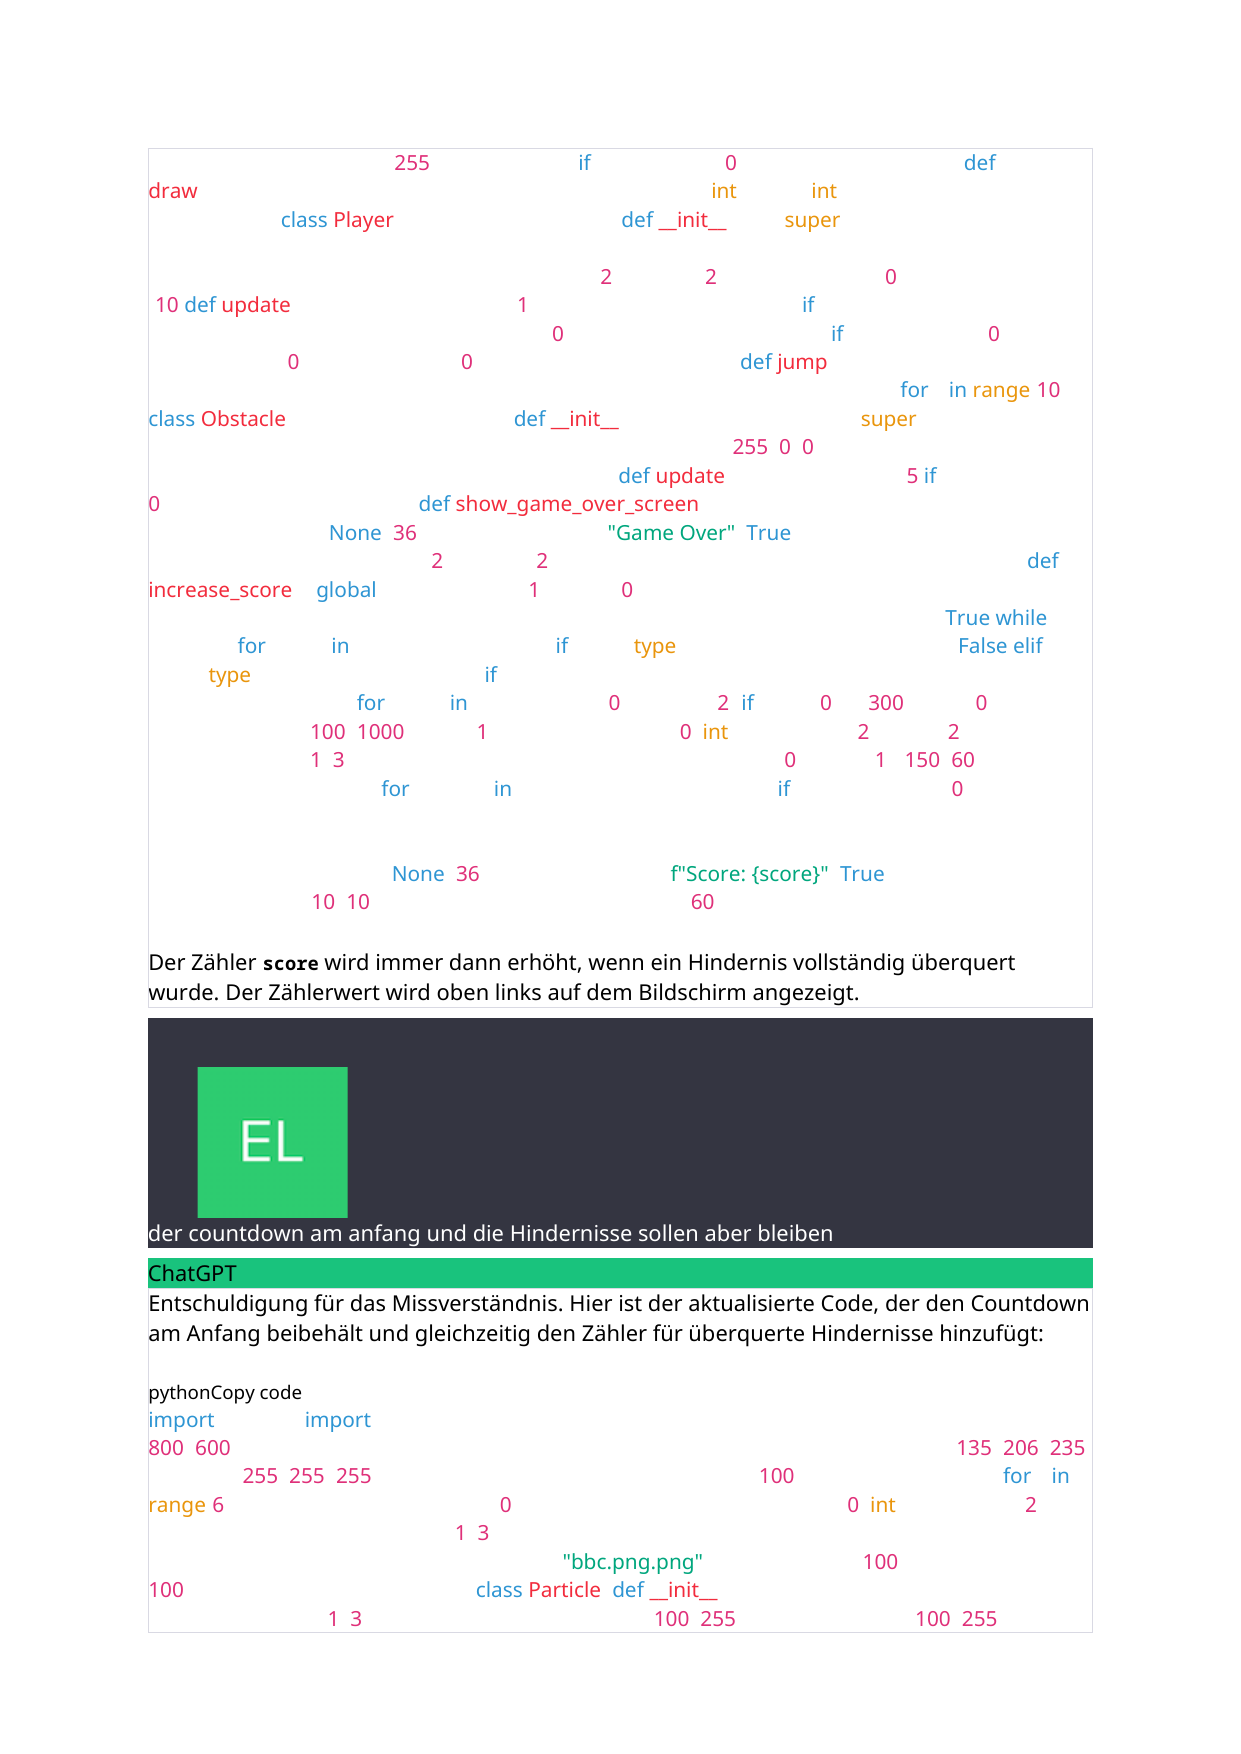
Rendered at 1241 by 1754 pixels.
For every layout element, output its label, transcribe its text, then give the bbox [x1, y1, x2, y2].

text der countdown am anfang und die Hindernisse sollen aber bleiben [148, 1218, 1093, 1248]
text Entschuldigung für das Missverständnis. Hier ist der aktualisierte Code, der den Countdown am Anfang beibehält und gleichzeitig den Zähler für überquerte Hindernisse hinzufügt: [149, 1289, 1092, 1348]
text += self.vel_y self.alpha -= 255 / self.duration if self.alpha <= 0: particles.remove(self) def draw(self, screen): pygame.draw.circle(screen, self.color, (int(self.x), int(self.y)), self.size) # Spielerklasse class Player(pygame.sprite.Sprite): def __init__(self): super().__init__() self.image = pygame.transform.scale(player_image, (player_width, player_height)) self.rect = self.image.get_rect() self.rect.center = (width / 2, height / 2) self.y_velocity = 0 self.jump_power = -10 def update(self): self.y_velocity += 1 self.rect.y += self.y_velocity if self.rect.bottom > height: self.rect.bottom = height self.y_velocity = 0 show_game_over_screen() if self.rect.top < 0: self.rect.top = 0 self.y_velocity = 0 show_game_over_screen() def jump(self): self.y_velocity = self.jump_power particles.extend([Particle(self.rect.centerx, self.rect.centery) for _ in range(10)]) class Obstacle(pygame.sprite.Sprite): def __init__(self, x, y, width, height): super().__init__() self.image = pygame.Surface((width, height)) self.image.fill((255, 0, 0)) self.rect = self.image.get_rect() self.rect.x = x self.rect.y = y def update(self): self.rect.x -= 5 if self.rect.right < 0: self.kill() increase_score() def show_game_over_screen(): screen.fill(SKY_BLUE) font = pygame.font.Font(None, 36) text = font.render("Game Over", True, WHITE) text_rect = text.get_rect(center=(width / 2, height / 2)) screen.blit(text, text_rect) pygame.display.flip() def increase_score(): global score score += 1 score = 0 # Erzeugung von Spielobjekten player = Player() obstacles = pygame.sprite.Group() clock = pygame.time.Clock() running = True while running: for event in pygame.event.get(): if event.type == pygame.QUIT: running = False elif event.type == pygame.KEYDOWN: if event.key == pygame.K_SPACE: player.jump() screen.fill(SKY_BLUE) for cloud in clouds: cloud[0] -= cloud[2] if cloud[0] < -300: cloud[0] = width + random.randint(100, 1000) cloud[1] = random.randint(0, int(sky_height / 2)) cloud[2] = random.randint(1, 3) pygame.draw.ellipse(screen, WHITE, [cloud[0], cloud[1], 150, 60]) particles_to_update = [] for particle in particles: particle.update() if particle.alpha > 0: particles_to_update.append(particle) particle.draw(screen) particles = particles_to_update obstacles.update() obstacles.draw(screen) player.update() screen.blit(player.image, player.rect) font = pygame.font.Font(None, 36) text = font.render(f"Score: {score}", True, WHITE) screen.blit(text, (10, 10)) pygame.display.flip() clock.tick(60) pygame.quit() [149, 149, 1092, 916]
text pythonCopy code [149, 1379, 1092, 1404]
text Der Zähler score wird immer dann erhöht, wenn ein Hindernis vollständig überquert wurde. Der Zählerwert wird oben links auf dem Bildschirm angezeigt. [149, 947, 1092, 1007]
text ChatGPT [148, 1258, 1093, 1288]
text import pygame import random # Initialisierung pygame.init() # Bildschirmgröße width, height = 800, 600 screen = pygame.display.set_mode((width, height)) # Farben SKY_BLUE = (135, 206, 235) WHITE = (255, 255, 255) # Himmel Größe sky_height = height - 100 # Wolken clouds = [] for _ in range(6): cloud_x = random.randint(0, width) cloud_y = random.randint(0, int(sky_height / 2)) cloud_speed = random.randint(1, 3) clouds.append([cloud_x, cloud_y, cloud_speed]) # Spielfigur laden player_image = pygame.image.load("bbc.png.png") player_width = 100 player_height = 100 # Partikel-Effekt particles = [] class Particle: def __init__(self, x, y): self.x = x self.y = y self.size = random.randint(1, 3) self.color = (random.randint(100, 255), random.randint(100, 255), [149, 1404, 1092, 1632]
